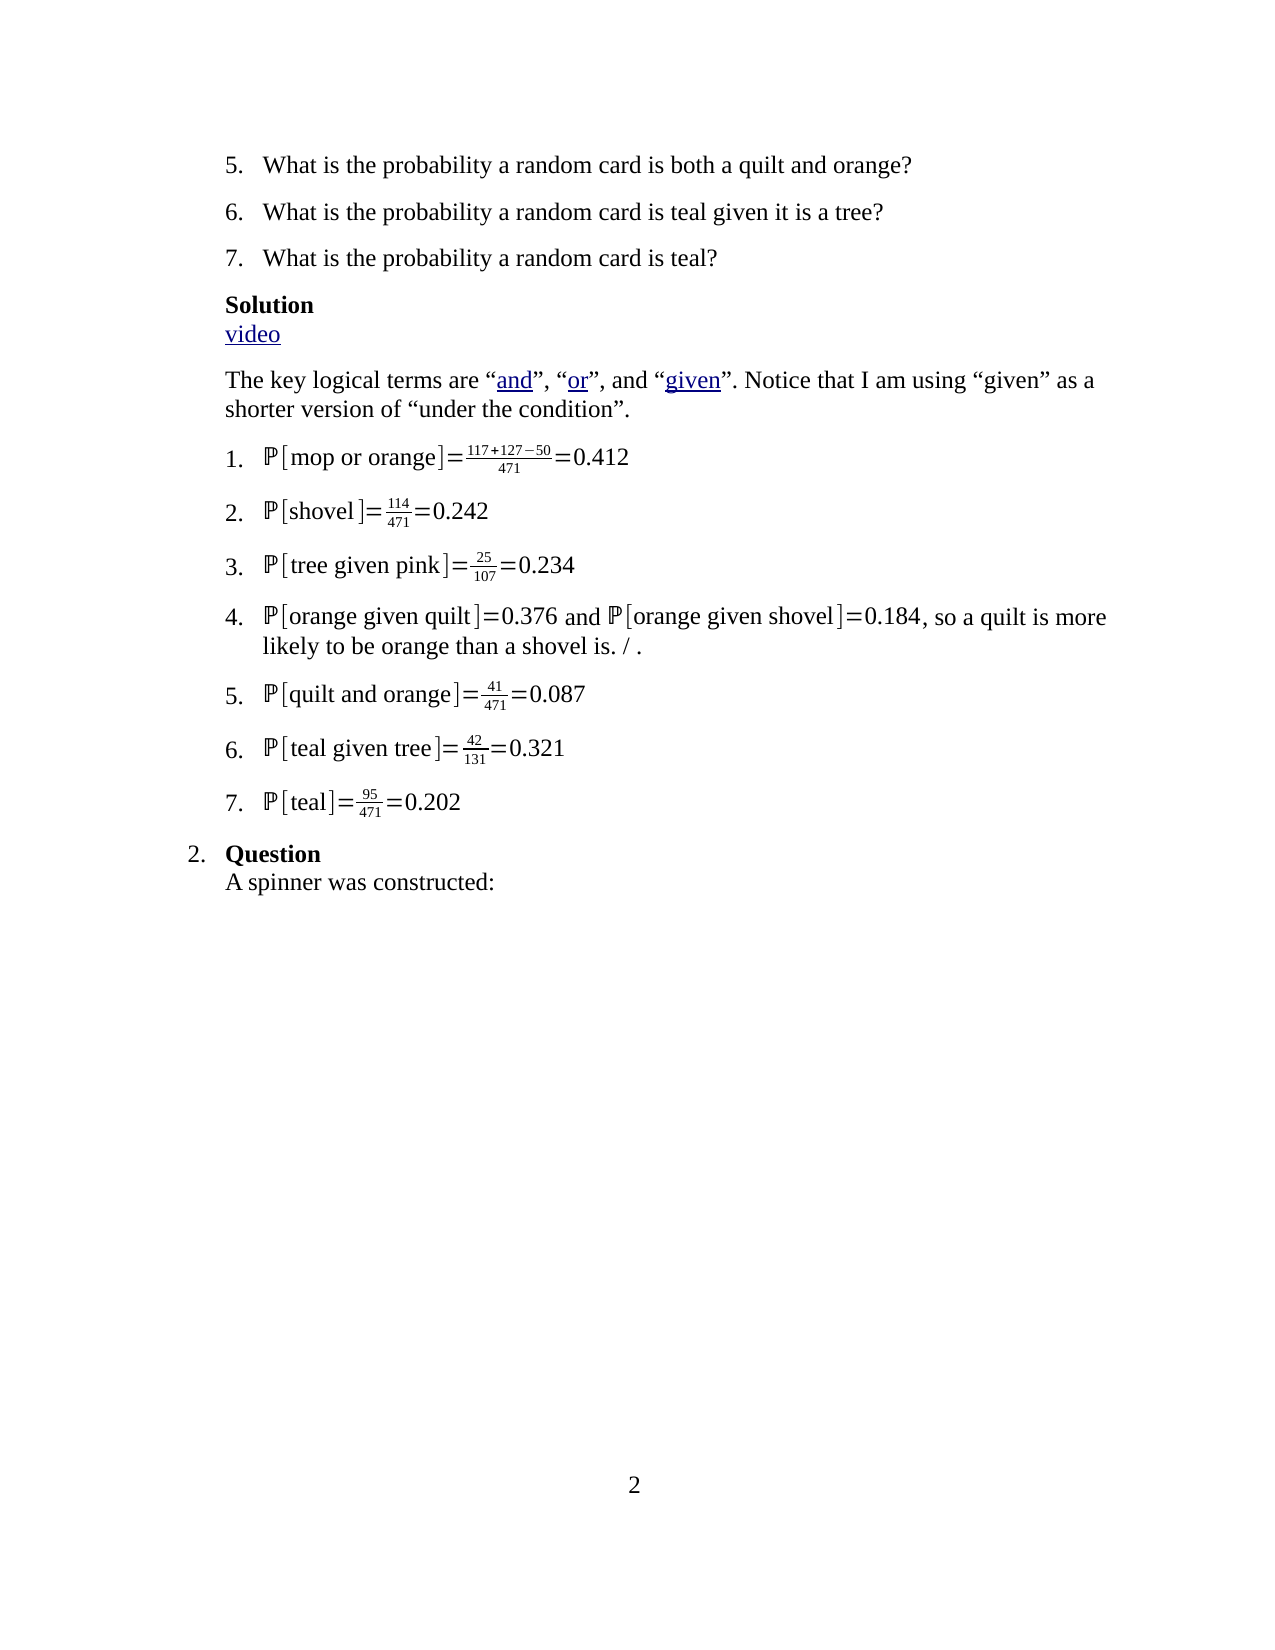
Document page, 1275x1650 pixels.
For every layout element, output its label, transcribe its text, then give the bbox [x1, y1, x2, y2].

list What is the probability a random card is both a quilt and orange? [225, 150, 1125, 179]
list What is the probability a random card is teal given it is a tree? [225, 197, 1125, 225]
list The key logical terms are “and”, “or”, and “given”. Notice that I am using “given” as a shorter version of “under the condition”. [187, 365, 1125, 423]
list Solution video [187, 290, 1125, 347]
list Question A spinner was constructed: [187, 839, 1125, 896]
list and , so a quilt is more likely to be orange than a shovel is. / . [225, 602, 1125, 659]
list What is the probability a random card is teal? [225, 243, 1125, 272]
